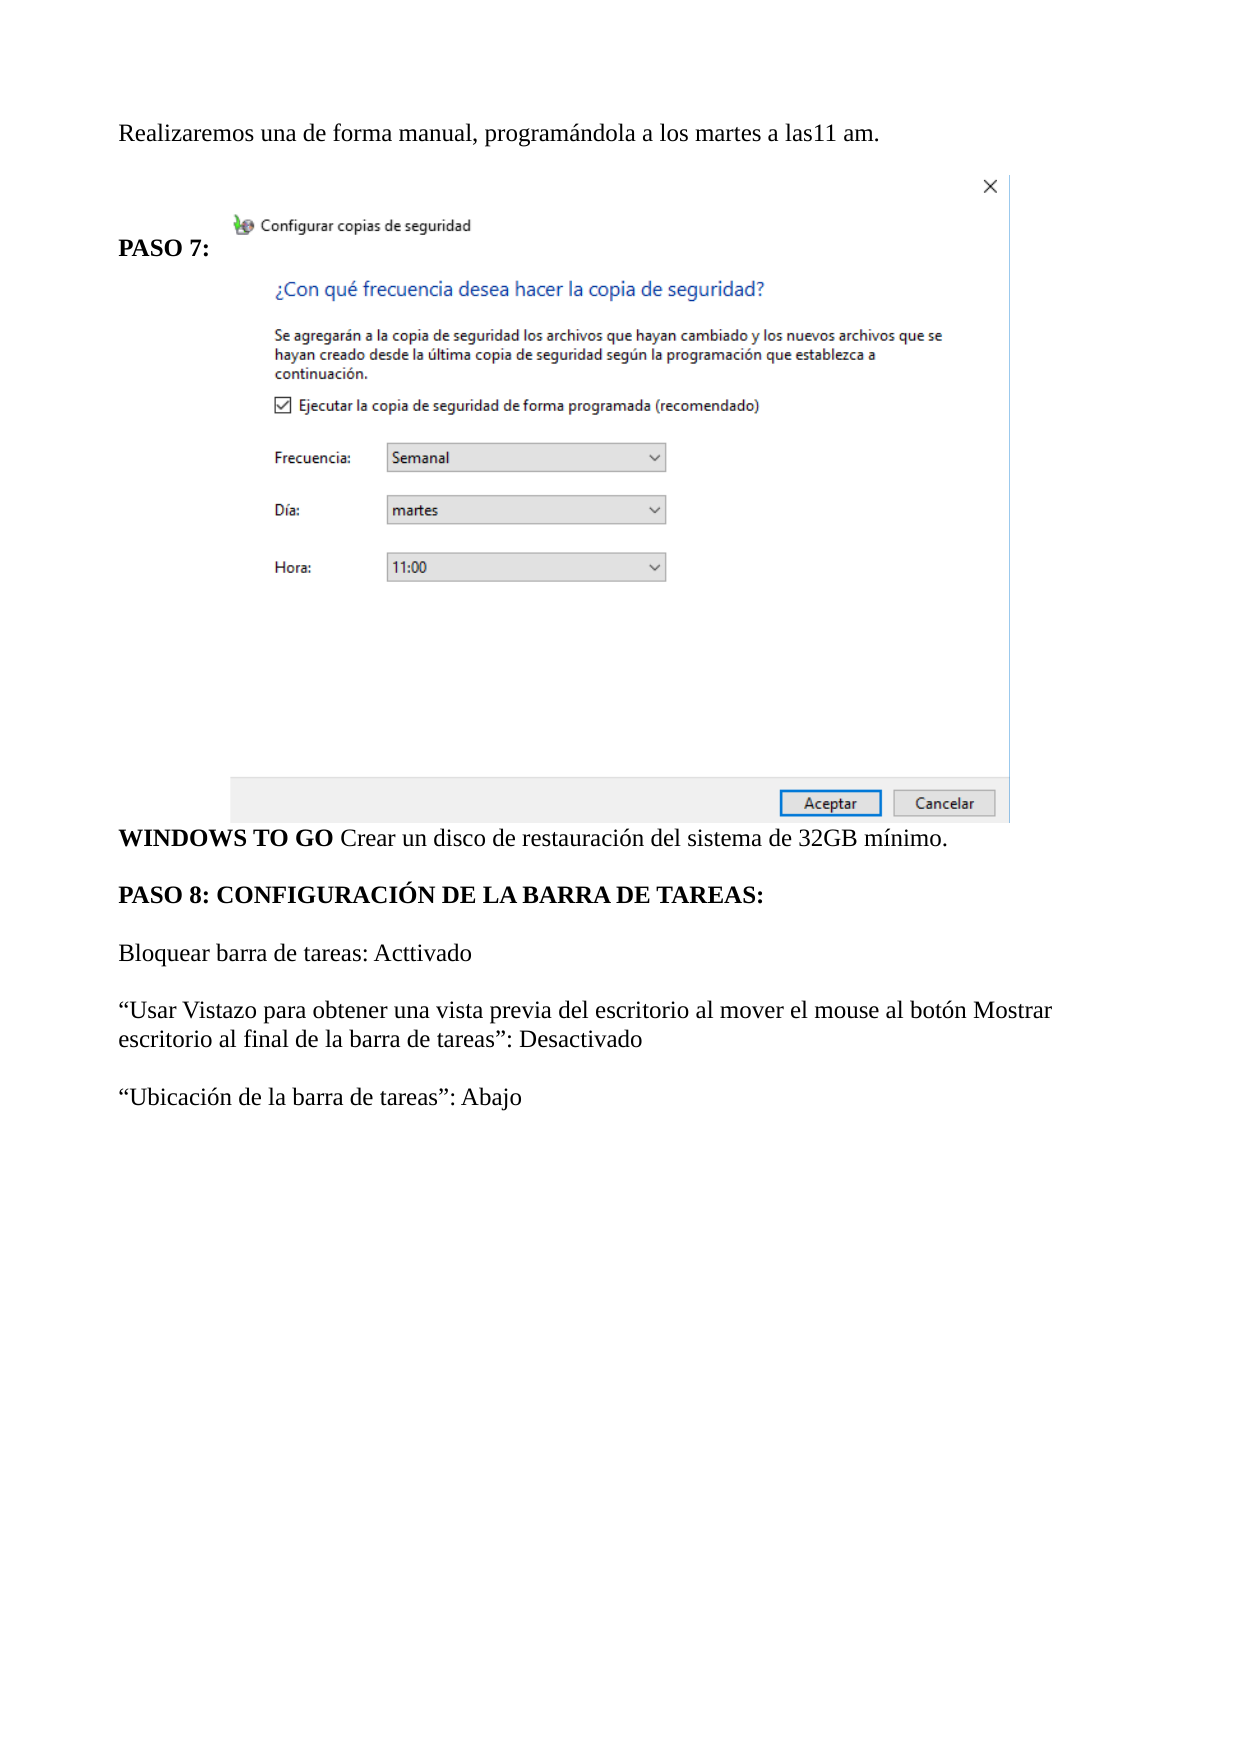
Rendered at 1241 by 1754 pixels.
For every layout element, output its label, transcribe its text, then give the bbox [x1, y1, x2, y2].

text Realizaremos una de forma manual, programándola a los martes a las11 am. [118, 118, 1122, 147]
text PASO 8: CONFIGURACIÓN DE LA BARRA DE TAREAS: [118, 880, 1122, 909]
text “Usar Vistazo para obtener una vista previa del escritorio al mover el mouse al botón Mostrar escritorio al final de la barra de tareas”: Desactivado [118, 995, 1122, 1053]
text “Ubicación de la barra de tareas”: Abajo [118, 1082, 1122, 1110]
text Bloquear barra de tareas: Acttivado [118, 938, 1122, 967]
text PASO 7: WINDOWS TO GO Crear un disco de restauración del sistema de 32GB mínimo. [118, 233, 1122, 852]
